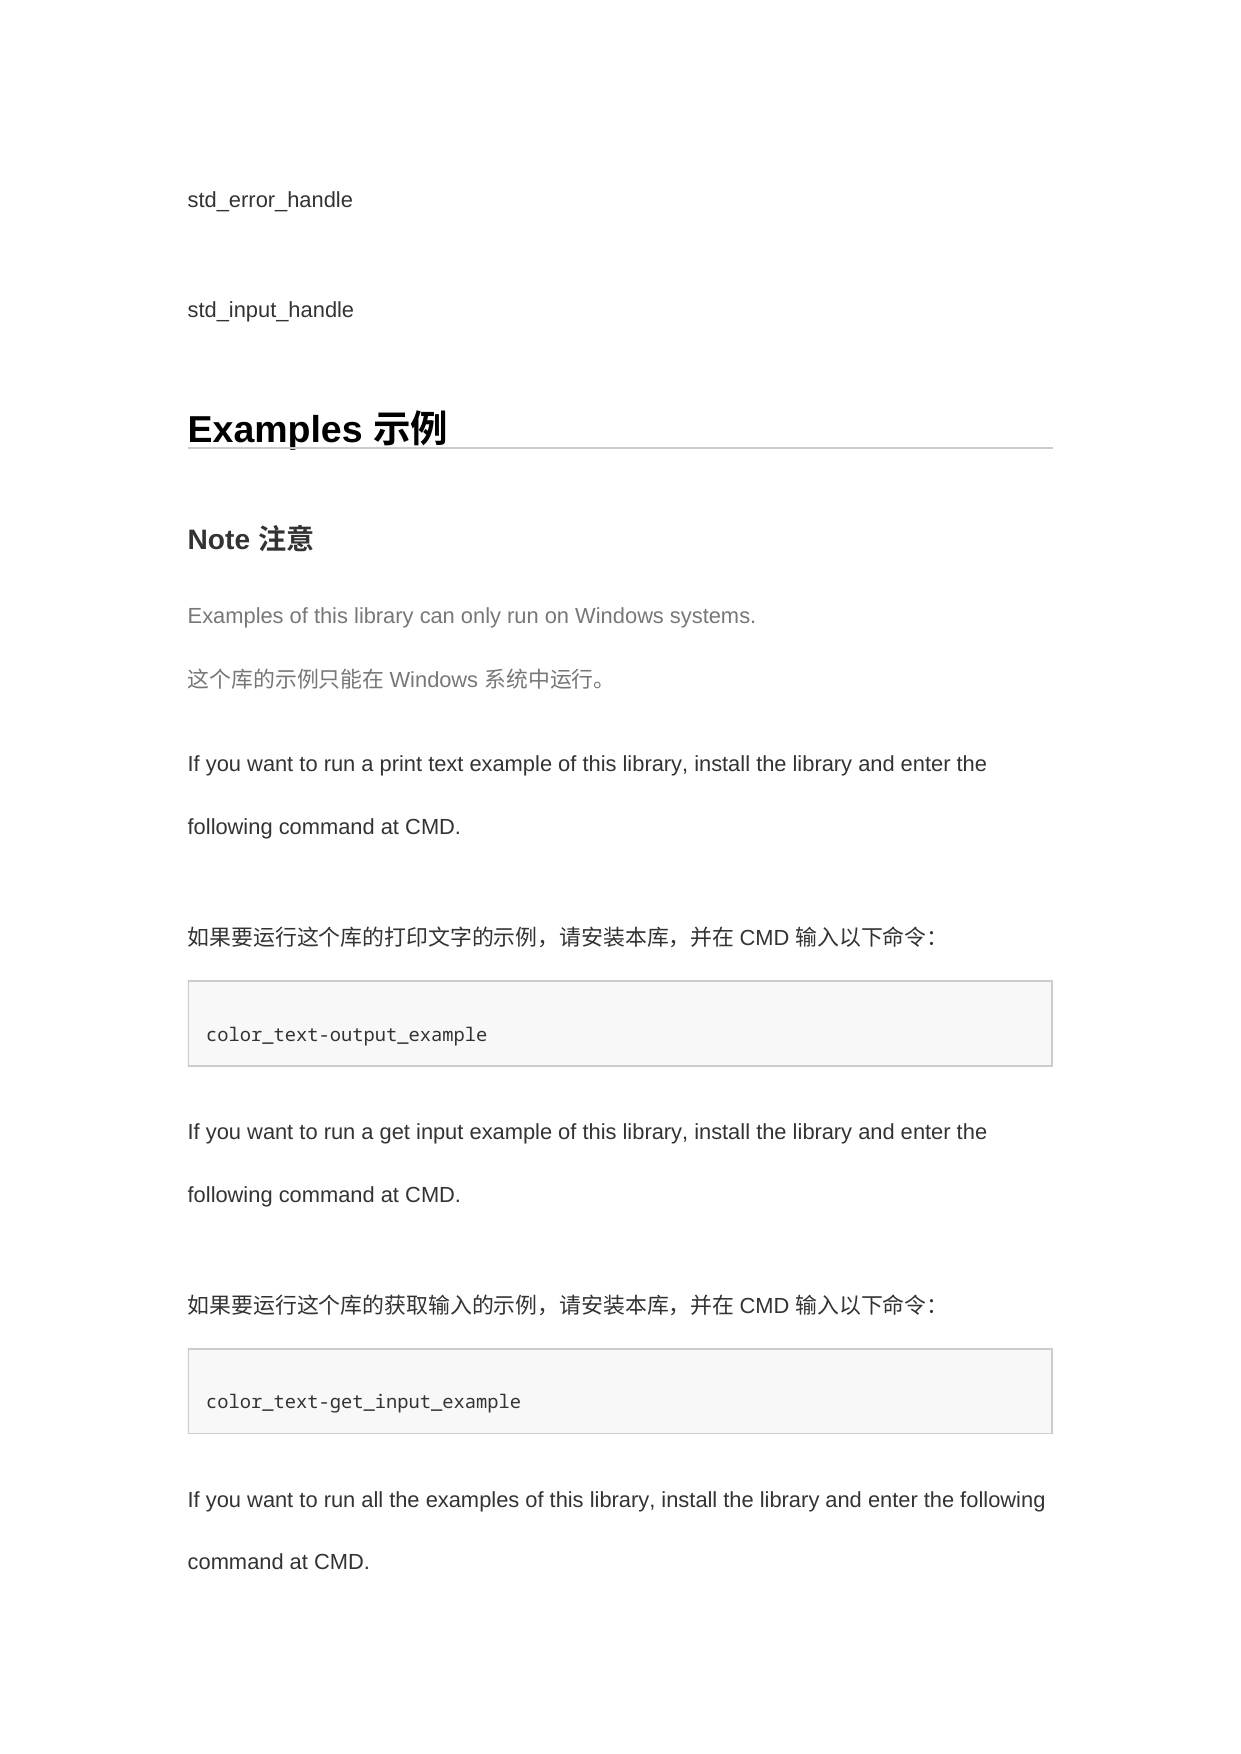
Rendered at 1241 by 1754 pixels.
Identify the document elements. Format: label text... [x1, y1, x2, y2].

text 如果要运行这个库的获取输入的示例，请安装本库，并在 CMD 输入以下命令： [187, 1262, 1053, 1324]
subtitle Examples 示例 [187, 385, 1053, 449]
subtitle Note 注意 [187, 496, 1053, 558]
text 这个库的示例只能在 Windows 系统中运行。 [187, 636, 1053, 699]
text If you want to run a print text example of this library, install the library and enter the following command at CMD. [187, 722, 1053, 847]
text If you want to run a get input example of this library, install the library and enter the following command at CMD. [187, 1090, 1053, 1215]
text color_text-get_input_example [189, 1350, 1051, 1433]
text std_input_handle [187, 268, 1053, 330]
text If you want to run all the examples of this library, install the library and enter the following command at CMD. [187, 1458, 1053, 1583]
text Examples of this library can only run on Windows systems. [187, 574, 1053, 636]
text 如果要运行这个库的打印文字的示例，请安装本库，并在 CMD 输入以下命令： [187, 894, 1053, 957]
text std_error_handle [187, 158, 1053, 221]
text color_text-output_example [189, 982, 1051, 1065]
